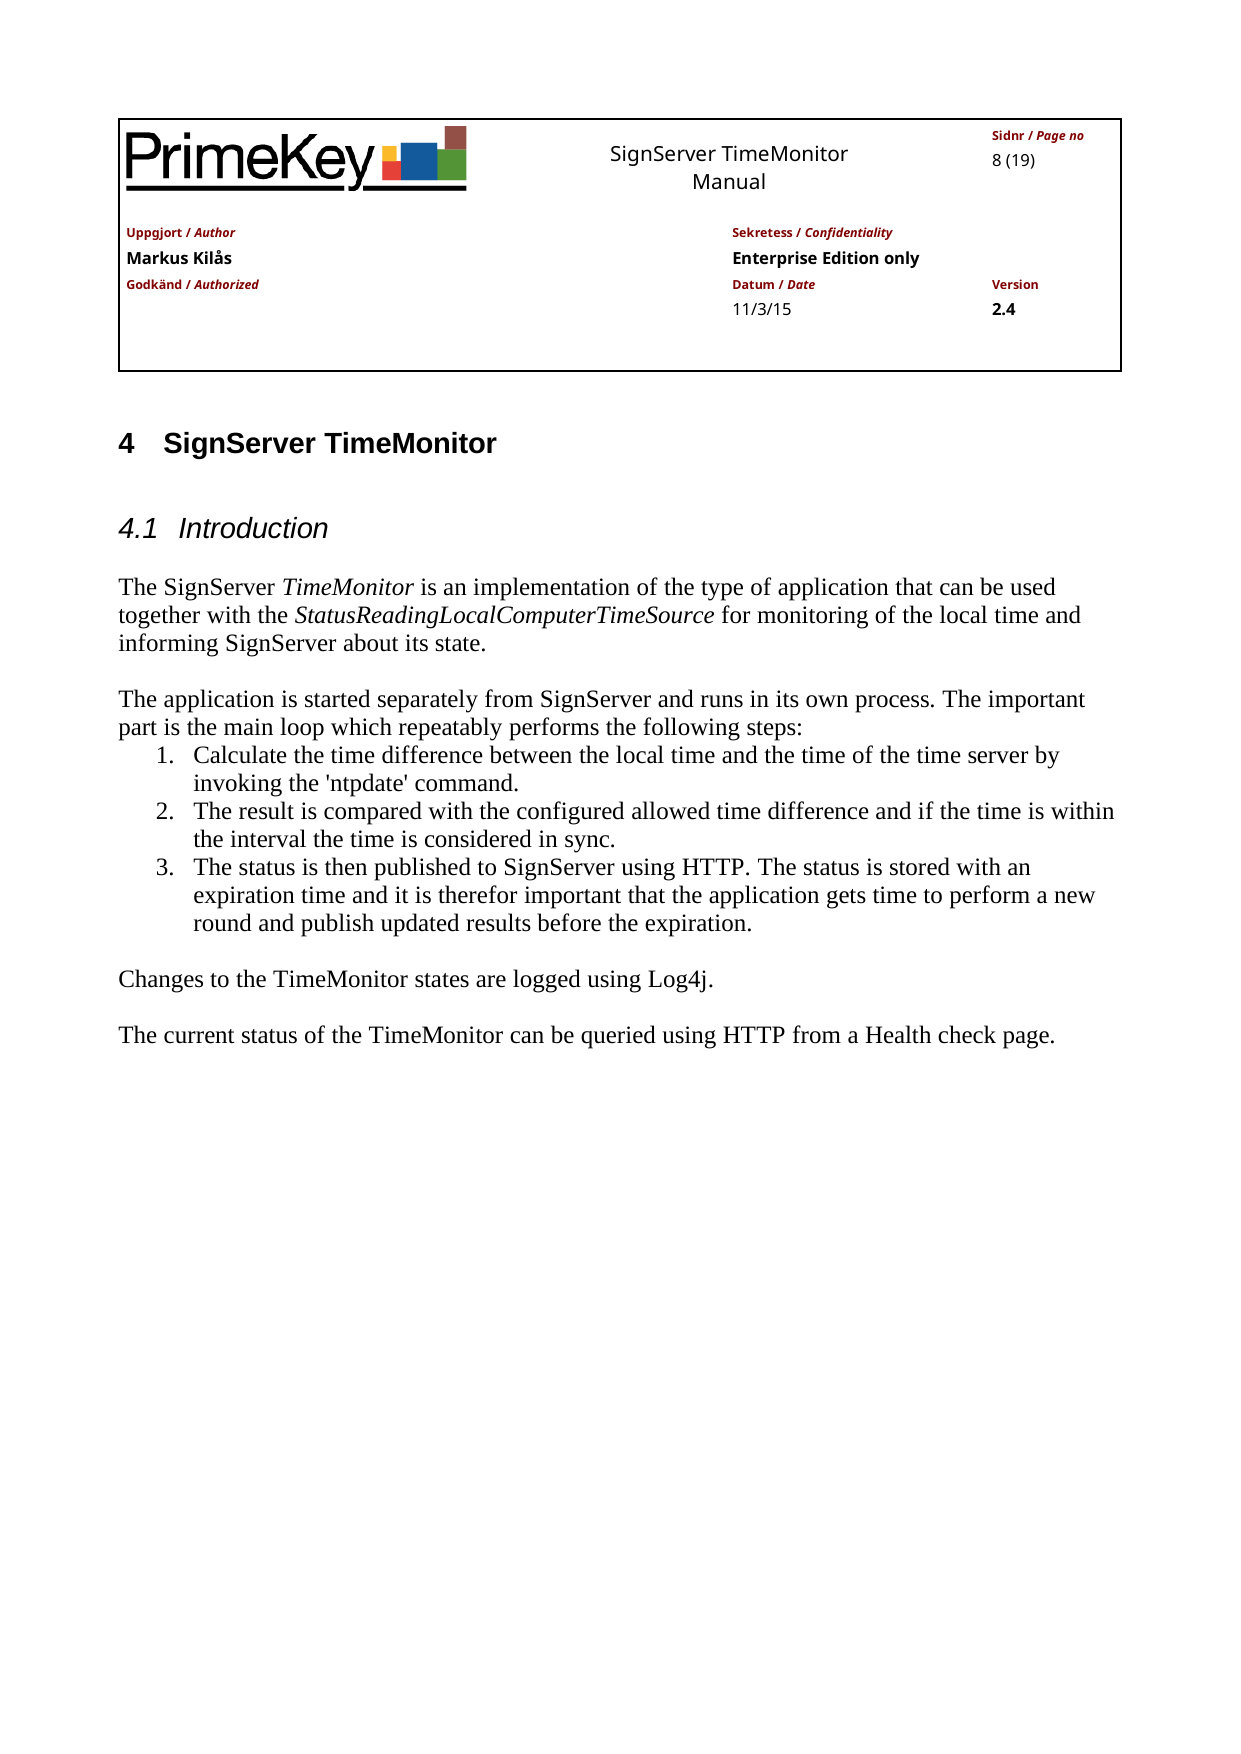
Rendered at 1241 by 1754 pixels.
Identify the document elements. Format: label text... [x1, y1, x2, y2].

list The status is then published to SignServer using HTTP. The status is stored with an expiration time and it is therefor important that the application gets time to perform a new round and publish updated results before the expiration. [156, 853, 1122, 937]
text The SignServer TimeMonitor is an implementation of the type of application that can be used together with the StatusReadingLocalComputerTimeSource for monitoring of the local time and informing SignServer about its state. [118, 573, 1122, 657]
subtitle Introduction [118, 512, 1122, 545]
text The application is started separately from SignServer and runs in its own process. The important part is the main loop which repeatably performs the following steps: [118, 685, 1122, 741]
subtitle SignServer TimeMonitor [118, 427, 1122, 459]
picture [126, 126, 467, 191]
list The result is compared with the configured allowed time difference and if the time is within the interval the time is considered in sync. [156, 797, 1122, 853]
text The current status of the TimeMonitor can be queried using HTTP from a Health check page. [118, 1021, 1122, 1049]
text Changes to the TimeMonitor states are logged using Log4j. [118, 965, 1122, 993]
list Calculate the time difference between the local time and the time of the time server by invoking the 'ntpdate' command. [156, 741, 1122, 797]
